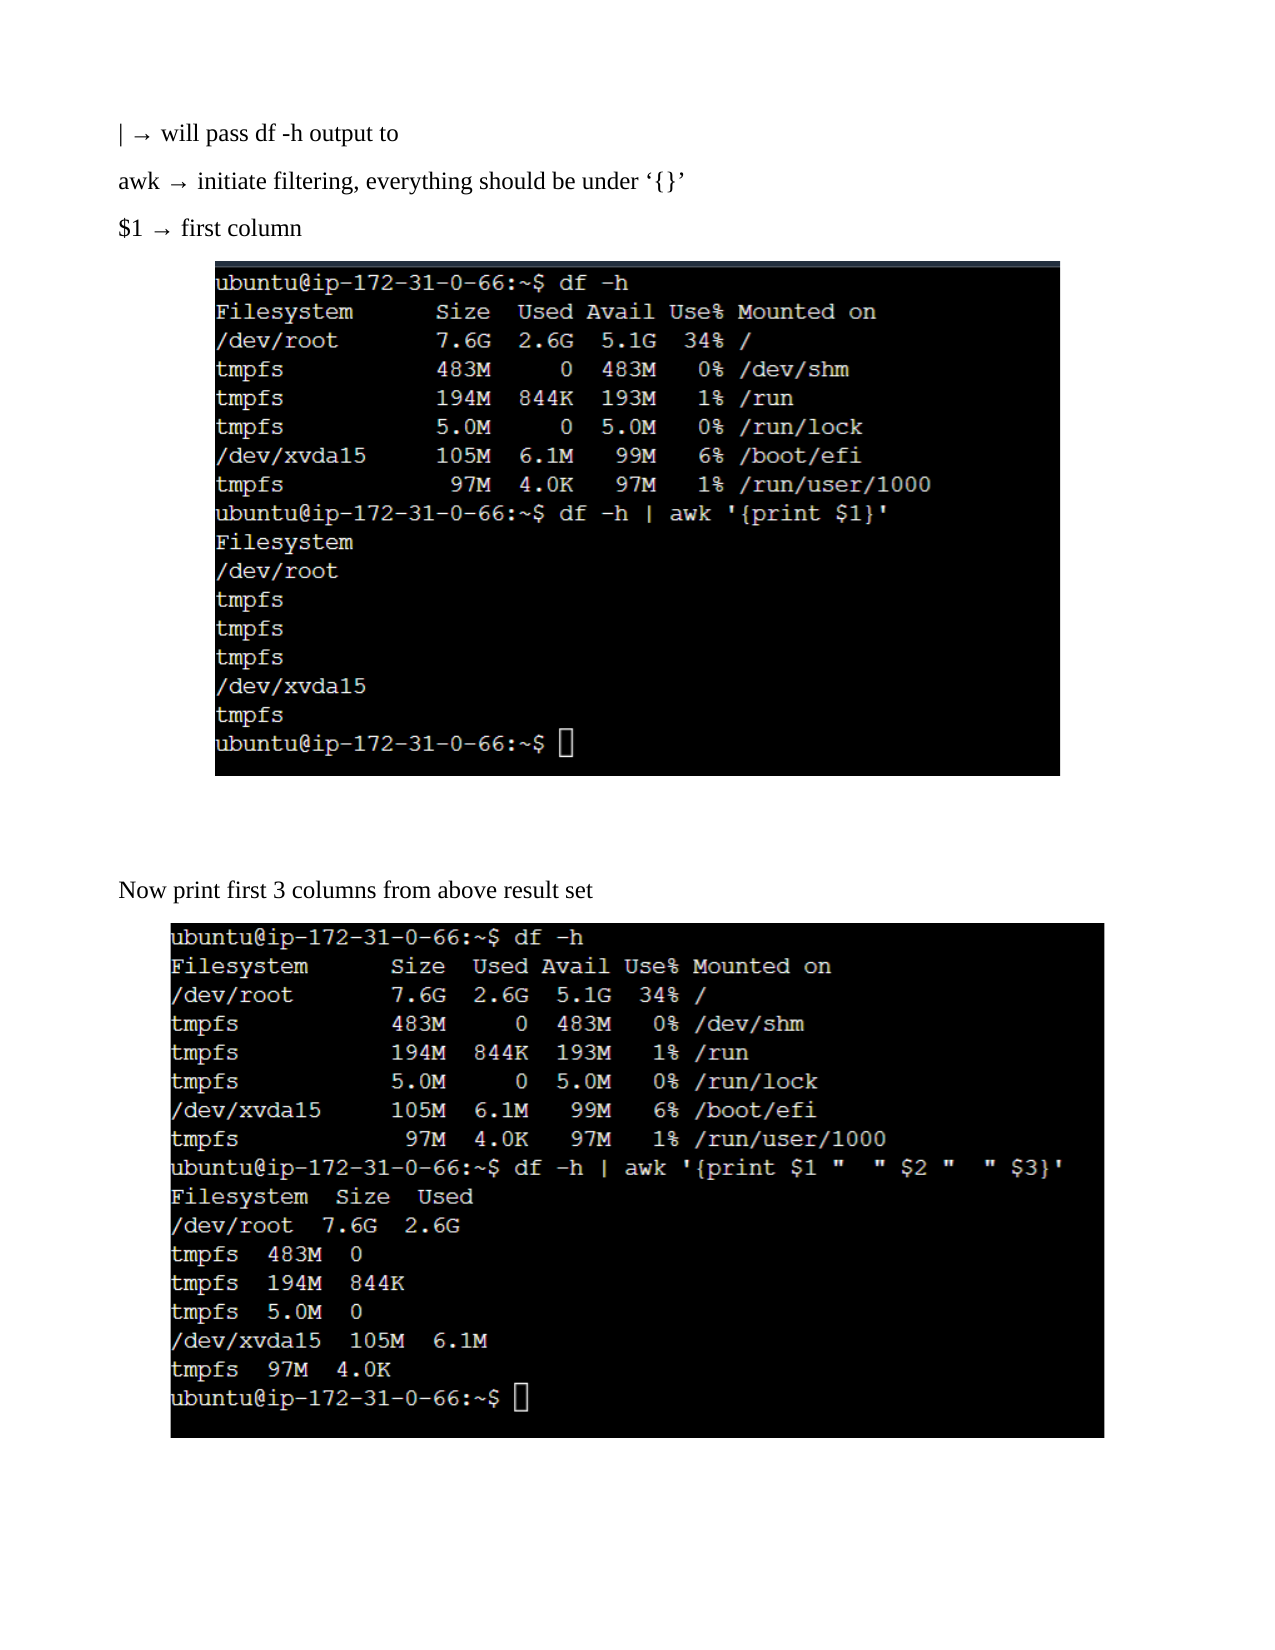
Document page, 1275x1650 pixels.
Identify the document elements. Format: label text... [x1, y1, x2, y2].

text awk → initiate filtering, everything should be under ‘{}’ [118, 166, 1157, 194]
picture [170, 923, 1105, 1438]
picture [215, 261, 1060, 776]
text | → will pass df -h output to [118, 118, 1157, 147]
text Now print first 3 columns from above result set [118, 875, 1157, 904]
text $1 → first column [118, 213, 1157, 242]
